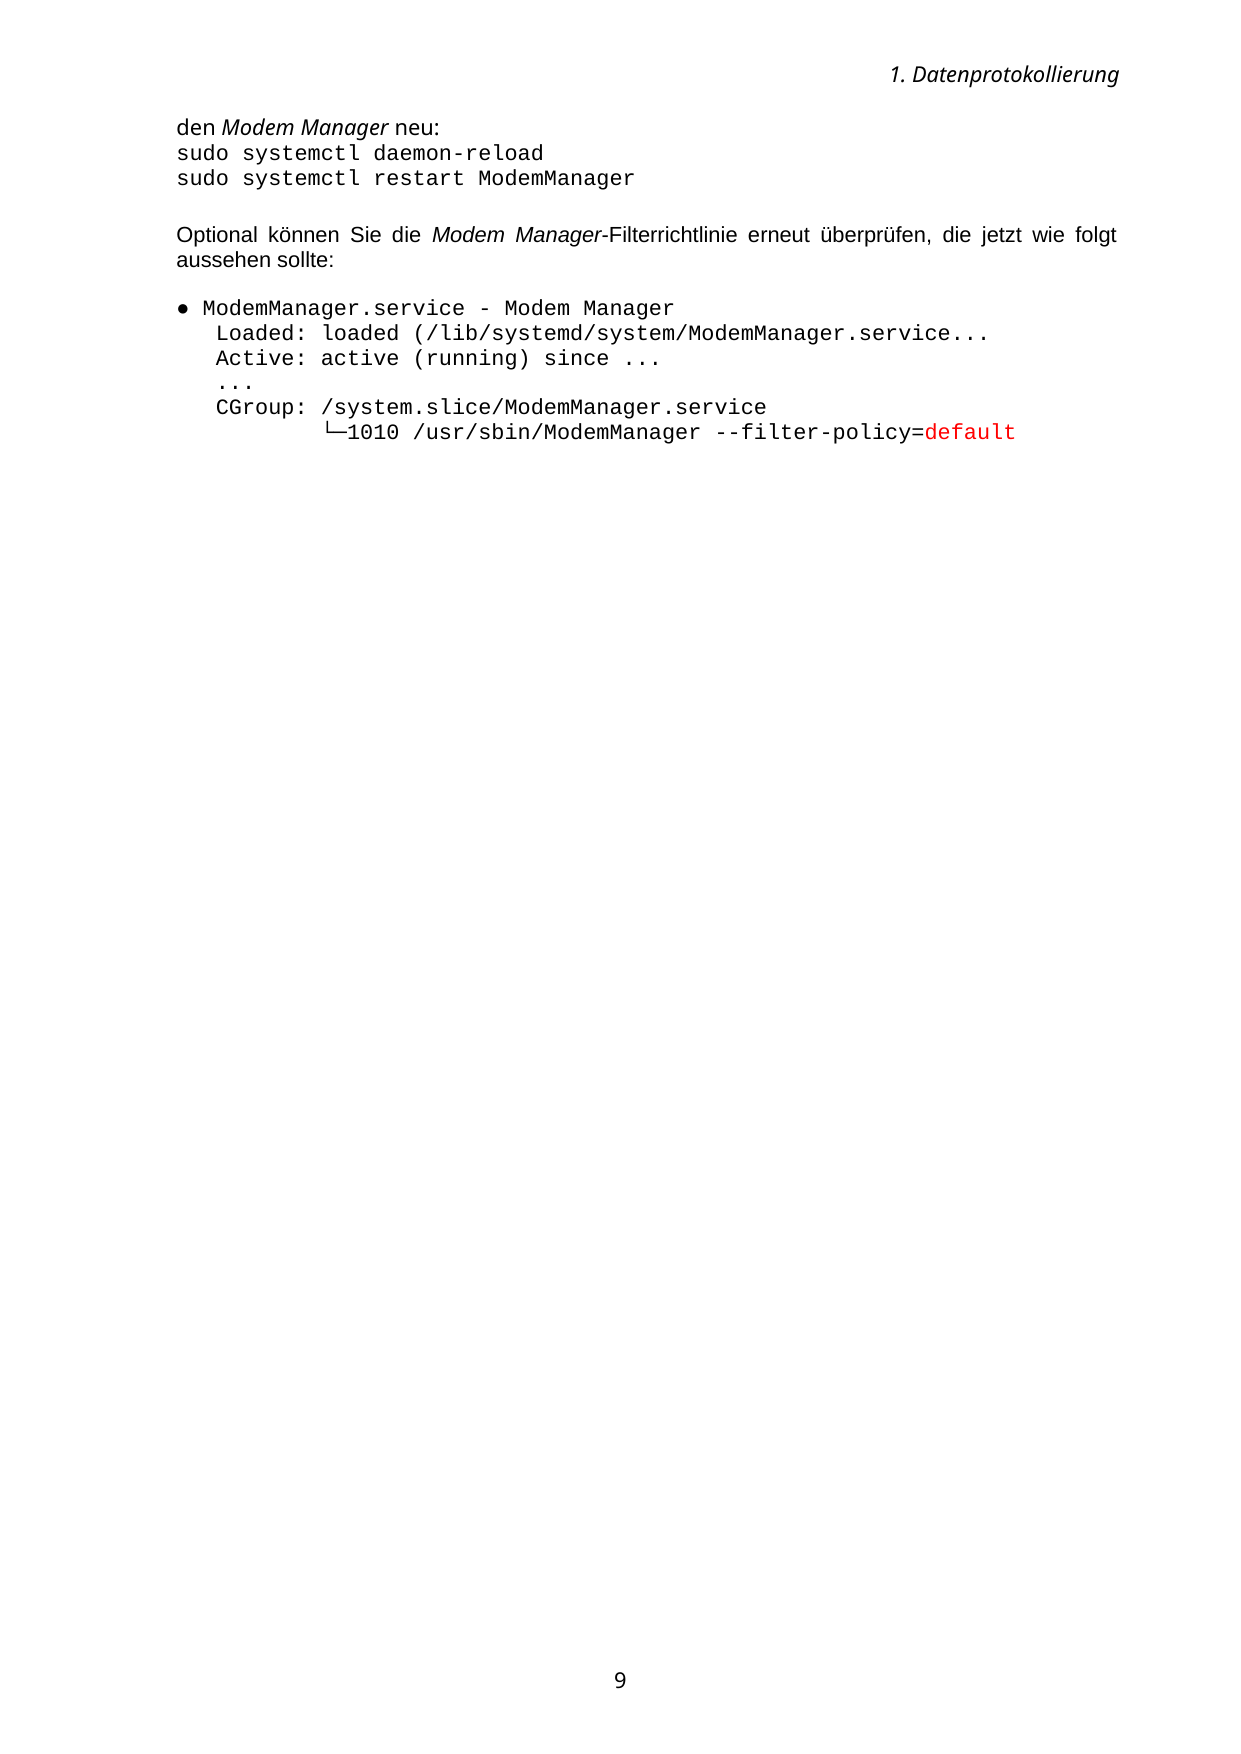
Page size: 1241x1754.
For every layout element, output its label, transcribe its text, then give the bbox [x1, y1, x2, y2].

table_cell den Modem Manager neu: sudo systemctl daemon-reload sudo systemctl restart ModemManager Optional können Sie die Modem Manager-Filterrichtlinie erneut überprüfen, die jetzt wie folgt aussehen sollte: ● ModemManager.service - Modem Manager Loaded: loaded (/lib/systemd/system/ModemManager.service... Active: active (running) since ... ... CGroup: /system.slice/ModemManager.service └─1010 /usr/sbin/ModemManager --filter-policy=default [171, 107, 1123, 476]
table_cell [118, 107, 171, 476]
